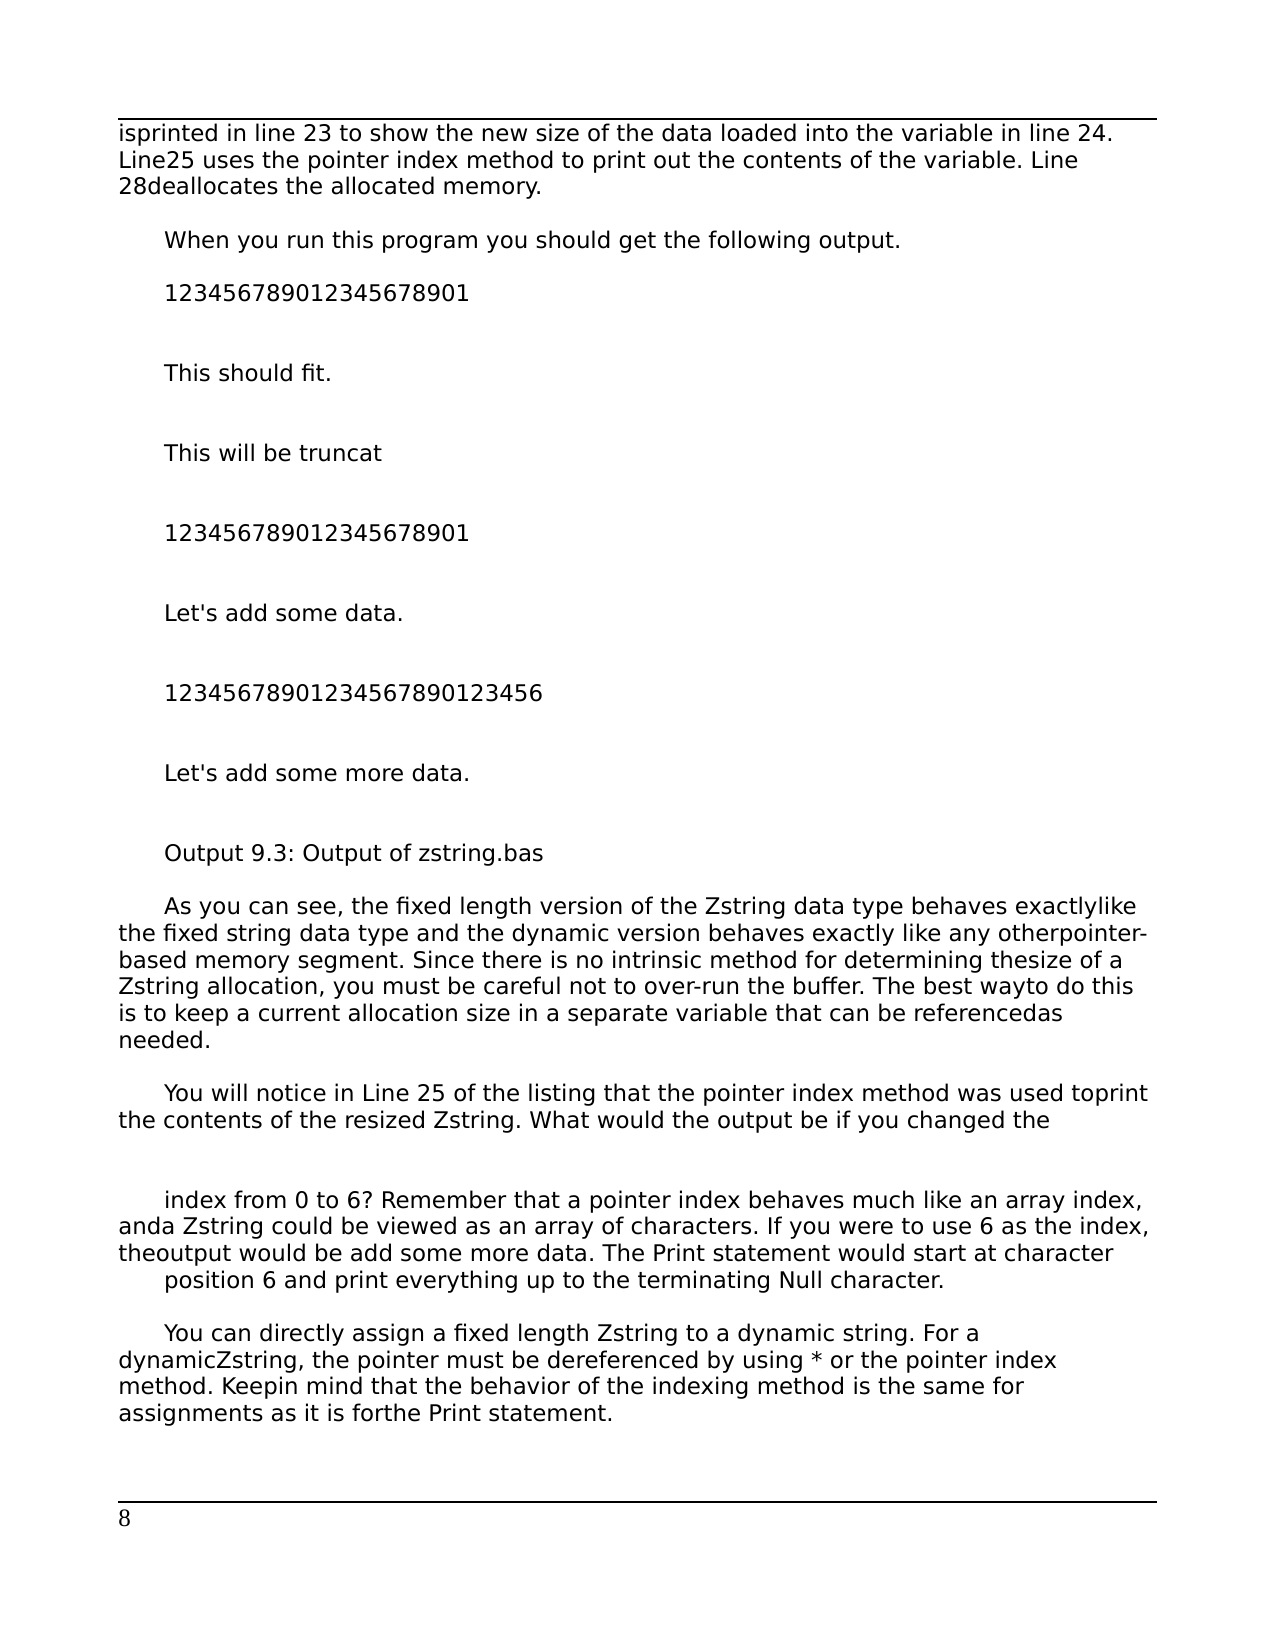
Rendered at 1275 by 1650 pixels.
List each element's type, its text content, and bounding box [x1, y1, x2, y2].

text You will notice in Line 25 of the listing that the pointer index method was used toprint the contents of the resized Zstring. What would the output be if you changed the [118, 1080, 1157, 1133]
text index from 0 to 6? Remember that a pointer index behaves much like an array index, anda Zstring could be viewed as an array of characters. If you were to use 6 as the index, theoutput would be add some more data. The Print statement would start at character [118, 1187, 1157, 1267]
text 123456789012345678901 [118, 520, 1157, 547]
text This will be truncat [118, 440, 1157, 467]
text isprinted in line 23 to show the new size of the data loaded into the variable in line 24. Line25 uses the pointer index method to print out the contents of the variable. Line 28deallocates the allocated memory. [118, 120, 1157, 200]
text 123456789012345678901 [118, 280, 1157, 307]
text Output 9.3: Output of zstring.bas [118, 840, 1157, 867]
text This should fit. [118, 360, 1157, 387]
text You can directly assign a fixed length Zstring to a dynamic string. For a dynamicZstring, the pointer must be dereferenced by using * or the pointer index method. Keepin mind that the behavior of the indexing method is the same for assignments as it is forthe Print statement. [118, 1320, 1157, 1427]
text When you run this program you should get the following output. [118, 227, 1157, 253]
text 12345678901234567890123456 [118, 680, 1157, 707]
text As you can see, the fixed length version of the Zstring data type behaves exactlylike the fixed string data type and the dynamic version behaves exactly like any otherpointer-based memory segment. Since there is no intrinsic method for determining thesize of a Zstring allocation, you must be careful not to over-run the buffer. The best wayto do this is to keep a current allocation size in a separate variable that can be referencedas needed. [118, 893, 1157, 1053]
text position 6 and print everything up to the terminating Null character. [118, 1267, 1157, 1293]
text Let's add some more data. [118, 760, 1157, 787]
text Let's add some data. [118, 600, 1157, 627]
